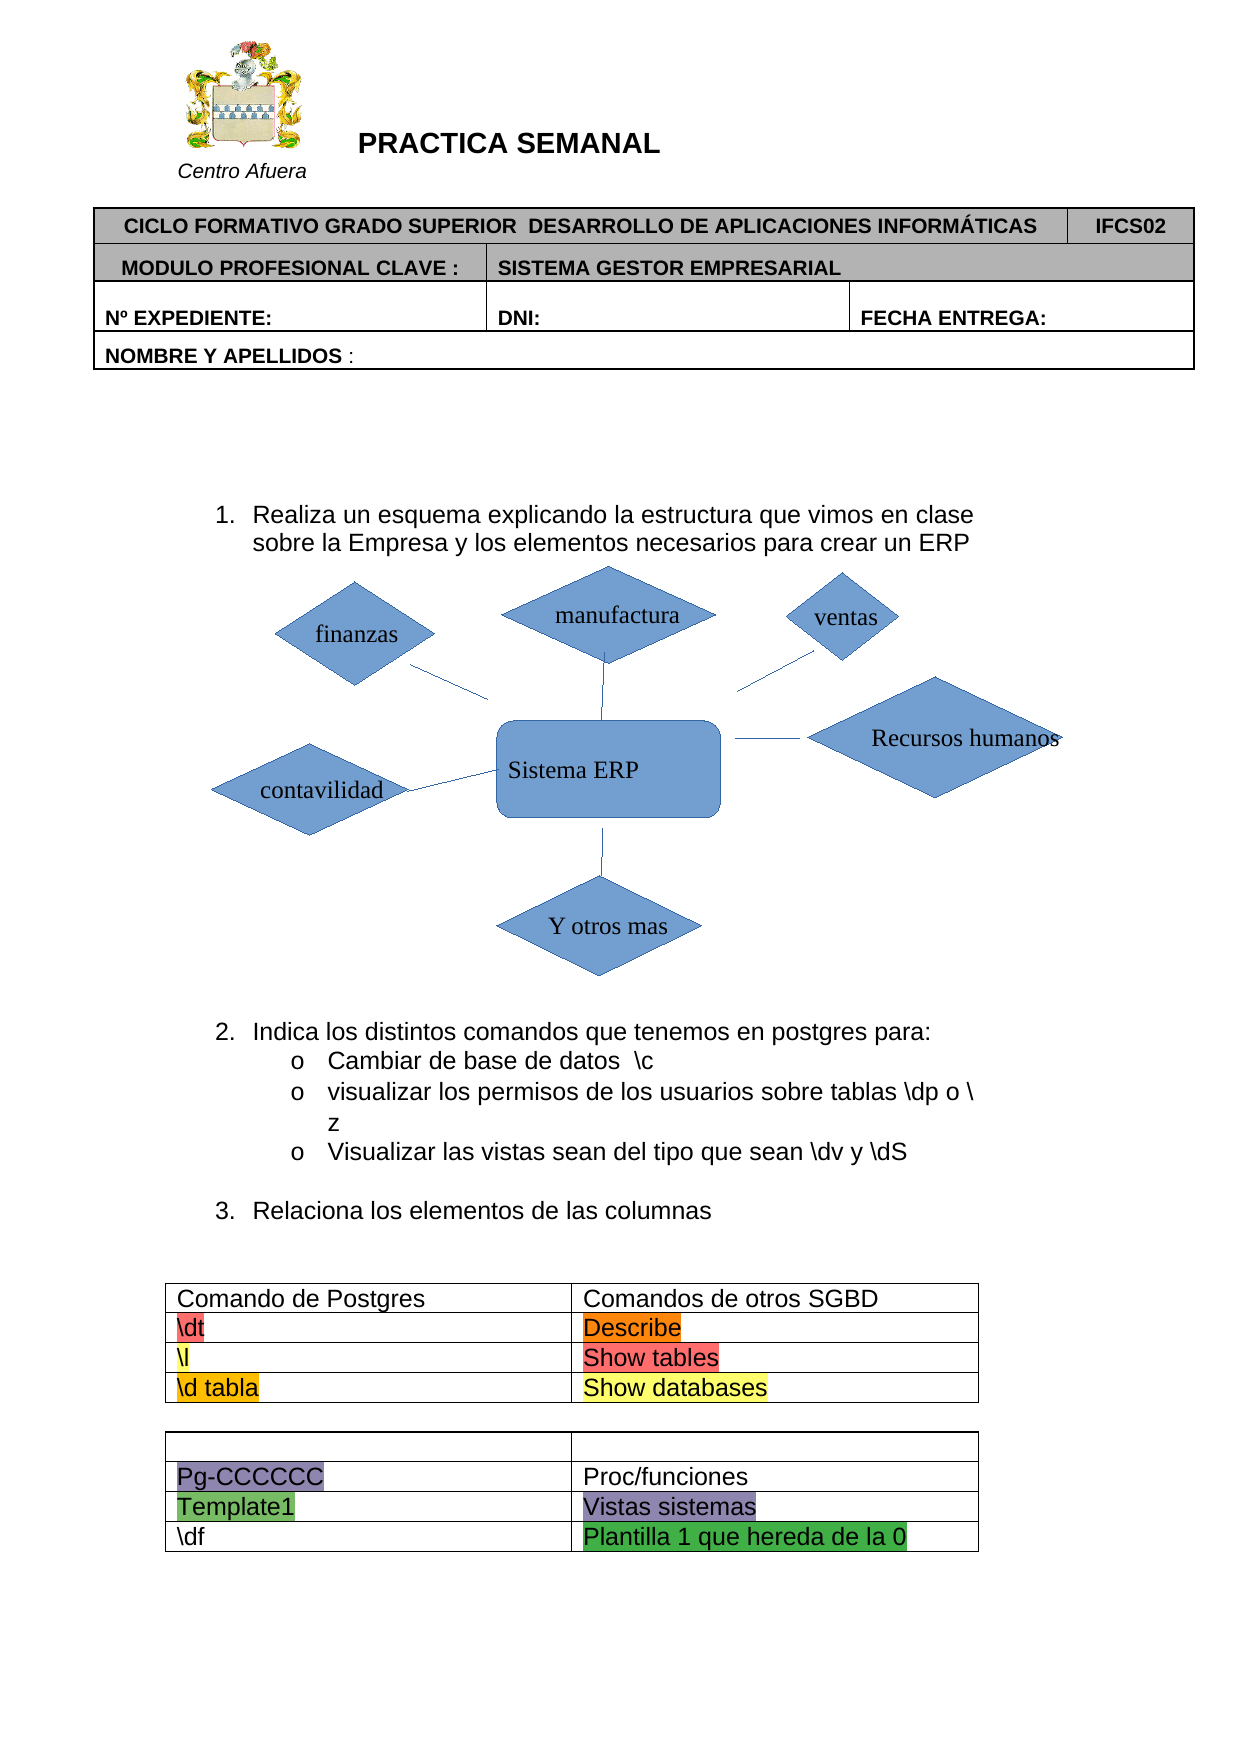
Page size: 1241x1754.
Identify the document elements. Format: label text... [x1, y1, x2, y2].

table_cell Pg-CCCCCC [166, 1462, 571, 1491]
table_cell Nº EXPEDIENTE: [95, 282, 486, 330]
table_cell Plantilla 1 que hereda de la 0 [572, 1522, 978, 1551]
table_cell Proc/funciones [572, 1462, 978, 1491]
table_cell \l [166, 1343, 571, 1372]
table_header [572, 1433, 978, 1461]
table_cell \d tabla [166, 1373, 571, 1402]
list Cambiar de base de datos \c [290, 1046, 975, 1077]
table_cell \df [166, 1522, 571, 1551]
table_cell \dt [166, 1313, 571, 1342]
table_header CICLO FORMATIVO GRADO SUPERIOR DESARROLLO DE APLICACIONES INFORMÁTICAS [95, 209, 1067, 243]
table_header Comandos de otros SGBD [572, 1284, 978, 1312]
list Visualizar las vistas sean del tipo que sean \dv y \dS [290, 1137, 975, 1167]
table_cell DNI: [487, 282, 849, 330]
list visualizar los permisos de los usuarios sobre tablas \dp o \z [290, 1077, 975, 1137]
table_cell NOMBRE Y APELLIDOS : [95, 332, 1193, 368]
table_cell FECHA ENTREGA: [850, 282, 1193, 330]
list Indica los distintos comandos que tenemos en postgres para: [215, 1017, 975, 1046]
table_header Comando de Postgres [166, 1284, 571, 1312]
table_cell Template1 [166, 1492, 571, 1521]
table_cell MODULO PROFESIONAL CLAVE : [95, 244, 486, 280]
table_cell Vistas sistemas [572, 1492, 978, 1521]
list Realiza un esquema explicando la estructura que vimos en clase sobre la Empresa y los elementos necesarios para crear un ERP [215, 500, 975, 557]
table_cell Describe [572, 1313, 978, 1342]
list Relaciona los elementos de las columnas [215, 1196, 975, 1225]
table_cell Show tables [572, 1343, 978, 1372]
table_cell SISTEMA GESTOR EMPRESARIAL [487, 244, 1193, 280]
table_header [166, 1433, 571, 1461]
table_header IFCS02 [1068, 209, 1193, 243]
table_cell Show databases [572, 1373, 978, 1402]
